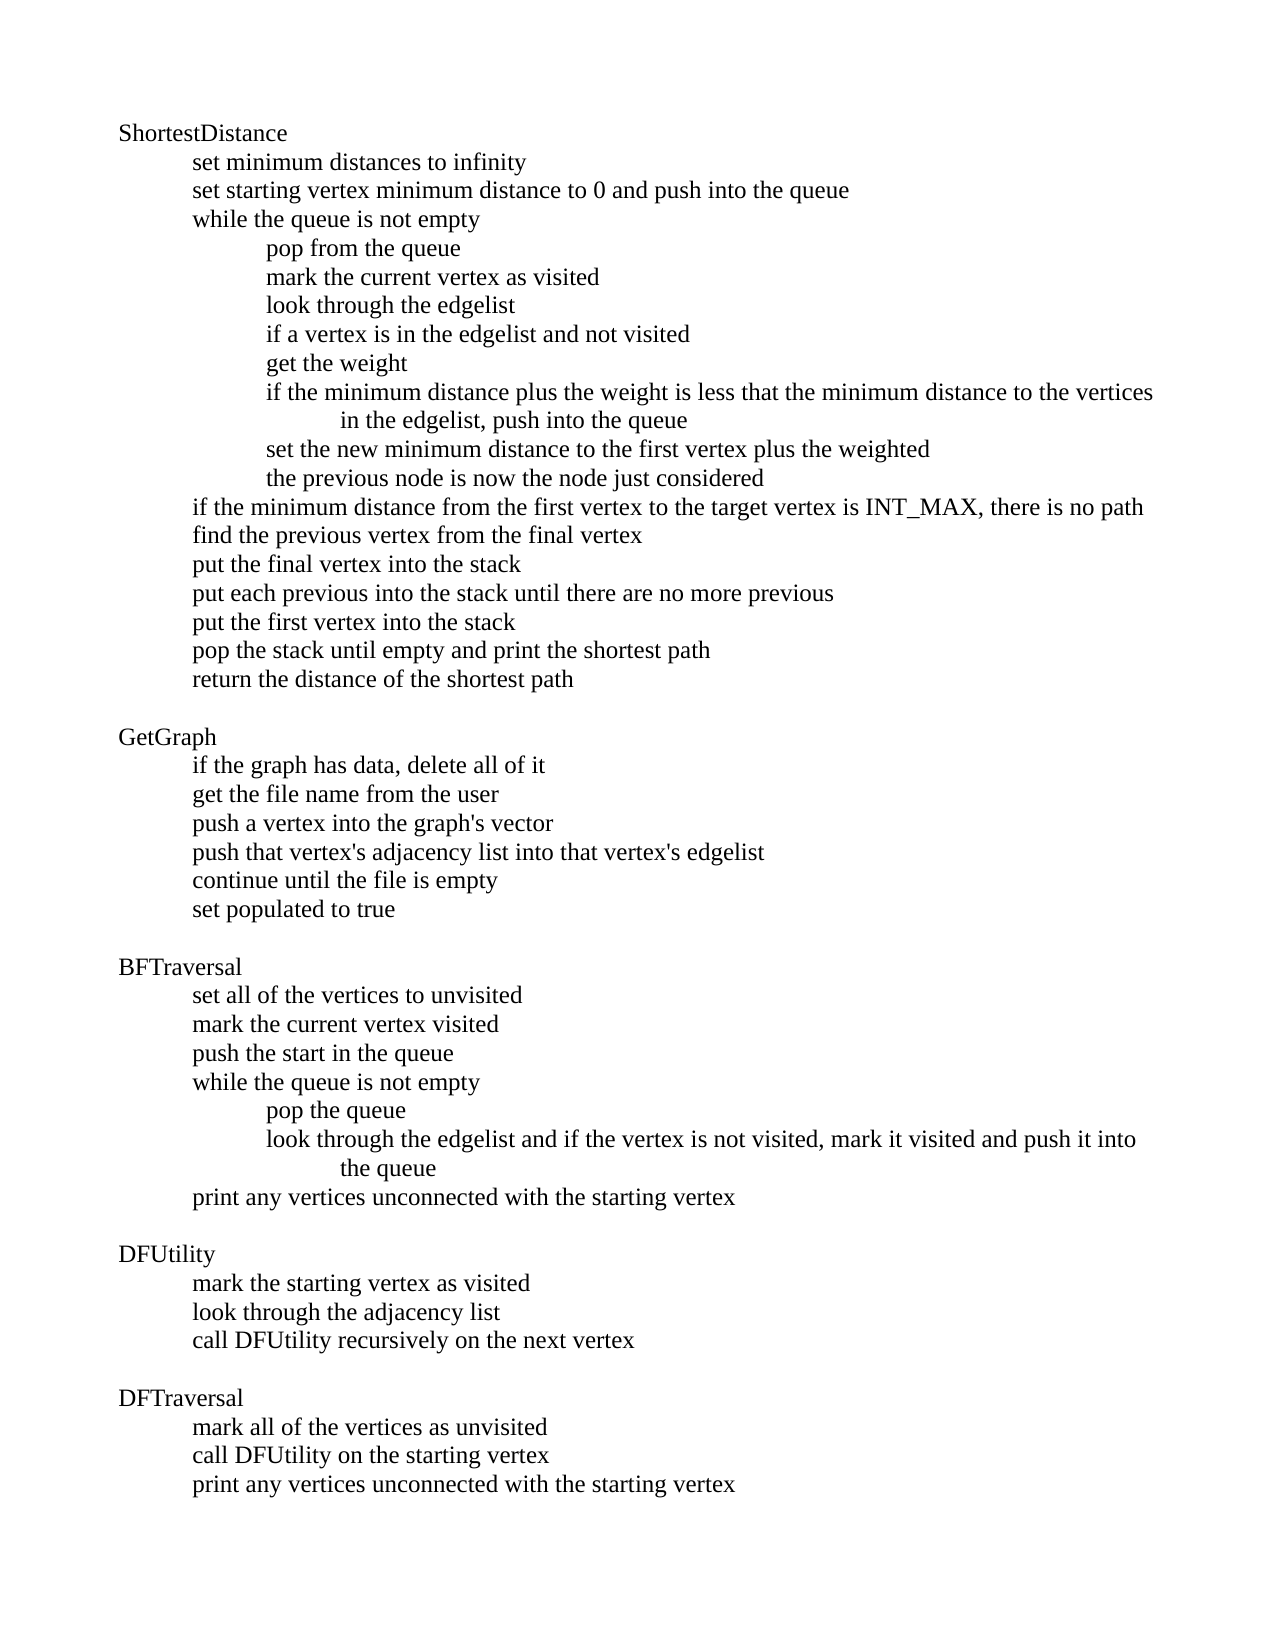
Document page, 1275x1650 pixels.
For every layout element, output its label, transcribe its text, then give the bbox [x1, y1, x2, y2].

text if the minimum distance plus the weight is less that the minimum distance to the vertices in the edgelist, push into the queue [118, 377, 1157, 434]
text look through the edgelist [118, 291, 1157, 319]
text put the first vertex into the stack [118, 607, 1157, 636]
text set all of the vertices to unvisited [118, 981, 1157, 1009]
text get the file name from the user [118, 779, 1157, 808]
text mark the starting vertex as visited [118, 1268, 1157, 1297]
text call DFUtility recursively on the next vertex [118, 1326, 1157, 1354]
text while the queue is not empty [118, 204, 1157, 233]
text continue until the file is empty [118, 866, 1157, 894]
text mark the current vertex as visited [118, 262, 1157, 291]
text find the previous vertex from the final vertex [118, 521, 1157, 549]
text get the weight [118, 348, 1157, 377]
text the previous node is now the node just considered [118, 463, 1157, 492]
text set the new minimum distance to the first vertex plus the weighted [118, 434, 1157, 463]
text while the queue is not empty [118, 1067, 1157, 1096]
text mark the current vertex visited [118, 1009, 1157, 1038]
text return the distance of the shortest path [118, 664, 1157, 693]
text push that vertex's adjacency list into that vertex's edgelist [118, 837, 1157, 866]
text ShortestDistance [118, 118, 1157, 147]
text DFUtility [118, 1239, 1157, 1268]
text push a vertex into the graph's vector [118, 808, 1157, 837]
text pop the queue [118, 1096, 1157, 1124]
text call DFUtility on the starting vertex [118, 1441, 1157, 1469]
text put each previous into the stack until there are no more previous [118, 578, 1157, 607]
text set populated to true [118, 894, 1157, 923]
text pop from the queue [118, 233, 1157, 262]
text mark all of the vertices as unvisited [118, 1412, 1157, 1441]
text DFTraversal [118, 1383, 1157, 1412]
text if the graph has data, delete all of it [118, 751, 1157, 779]
text print any vertices unconnected with the starting vertex [118, 1182, 1157, 1211]
text BFTraversal [118, 952, 1157, 981]
text look through the adjacency list [118, 1297, 1157, 1326]
text put the final vertex into the stack [118, 549, 1157, 578]
text look through the edgelist and if the vertex is not visited, mark it visited and push it into the queue [118, 1124, 1157, 1182]
text set minimum distances to infinity [118, 147, 1157, 176]
text if a vertex is in the edgelist and not visited [118, 319, 1157, 348]
text print any vertices unconnected with the starting vertex [118, 1469, 1157, 1498]
text push the start in the queue [118, 1038, 1157, 1067]
text if the minimum distance from the first vertex to the target vertex is INT_MAX, there is no path [118, 492, 1157, 521]
text pop the stack until empty and print the shortest path [118, 636, 1157, 664]
text set starting vertex minimum distance to 0 and push into the queue [118, 176, 1157, 204]
text GetGraph [118, 722, 1157, 751]
